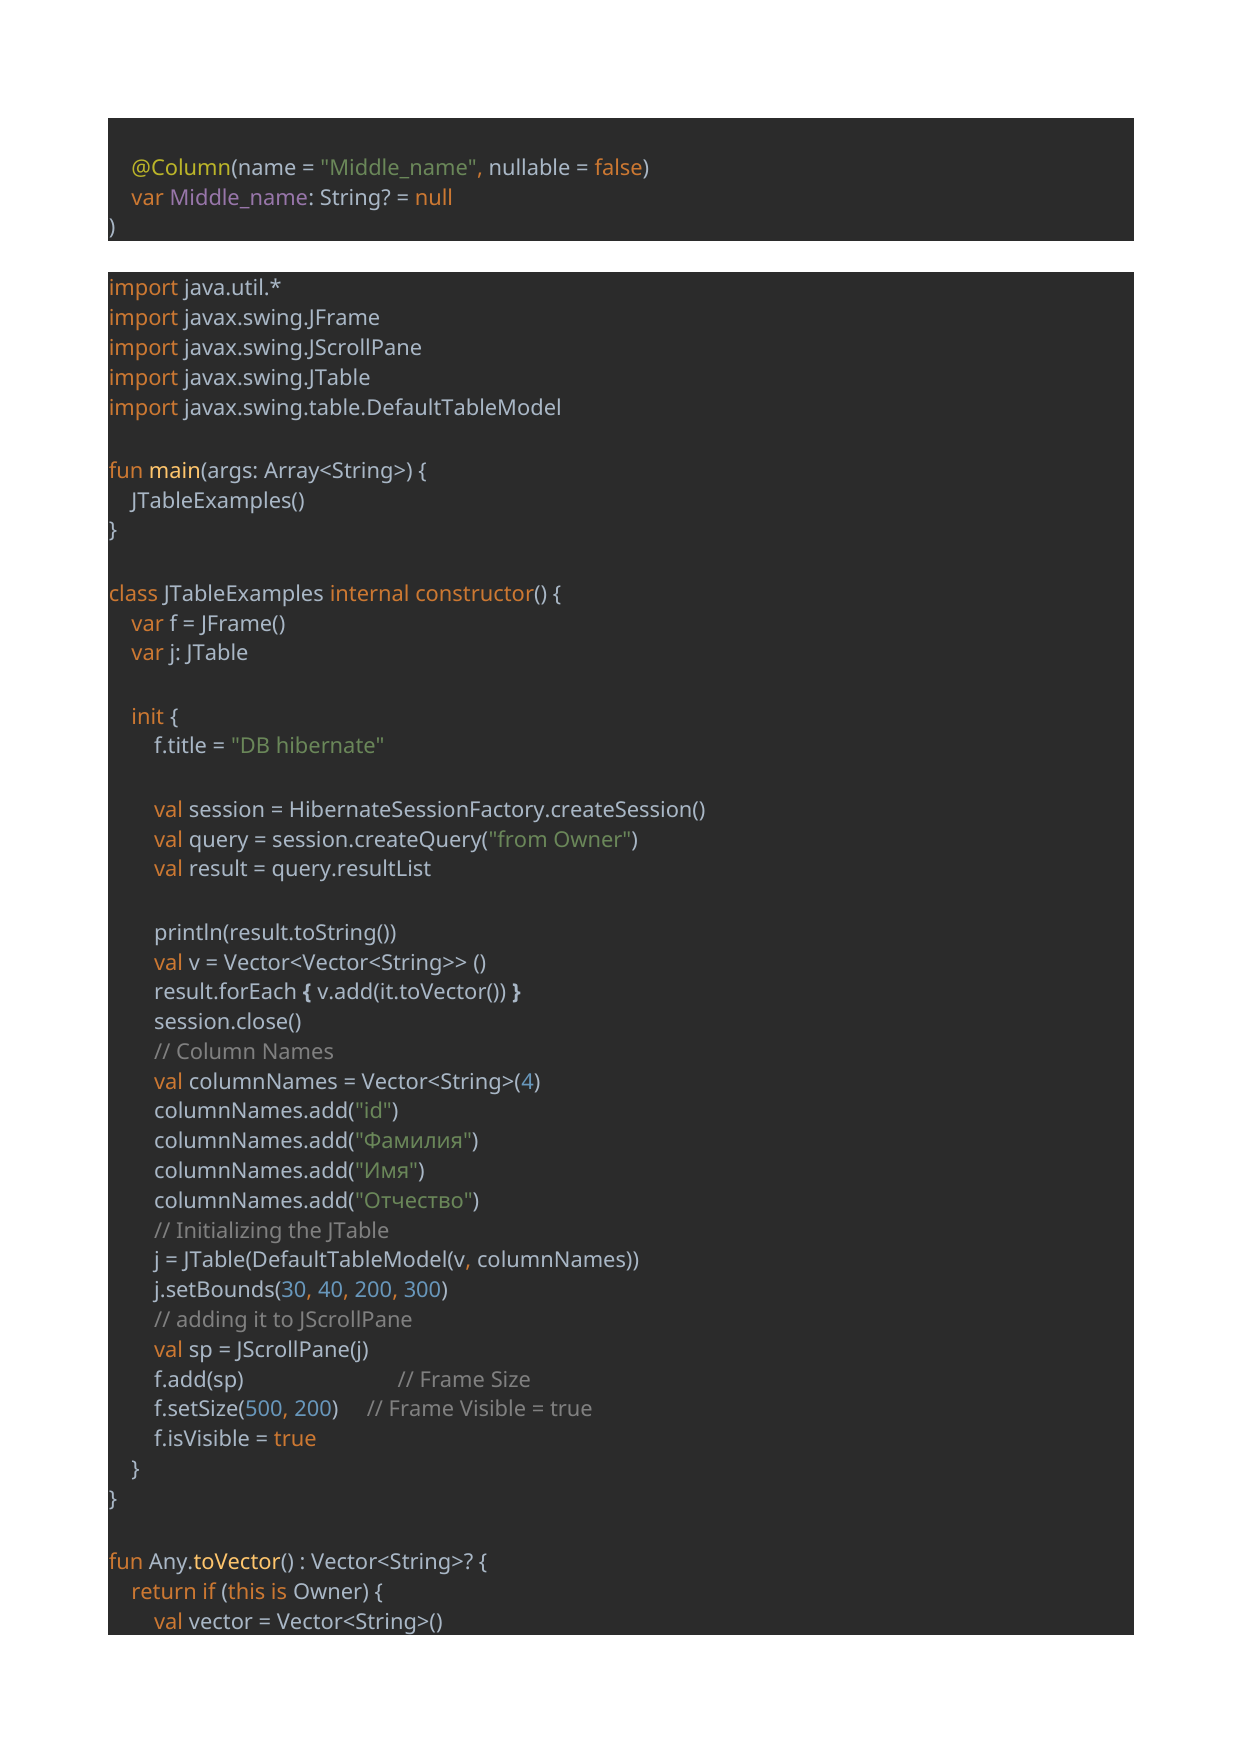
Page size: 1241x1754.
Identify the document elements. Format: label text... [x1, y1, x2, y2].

text @Column(name = "Middle_name", nullable = false) var Middle_name: String? = null ) [108, 118, 1134, 241]
text import java.util.* import javax.swing.JFrame import javax.swing.JScrollPane import javax.swing.JTable import javax.swing.table.DefaultTableModel fun main(args: Array<String>) { JTableExamples() } class JTableExamples internal constructor() { var f = JFrame() var j: JTable init { f.title = "DB hibernate" val session = HibernateSessionFactory.createSession() val query = session.createQuery("from Owner") val result = query.resultList println(result.toString()) val v = Vector<Vector<String>> () result.forEach { v.add(it.toVector()) } session.close() // Column Names val columnNames = Vector<String>(4) columnNames.add("id") columnNames.add("Фамилия") columnNames.add("Имя") columnNames.add("Отчество") // Initializing the JTable j = JTable(DefaultTableModel(v, columnNames)) j.setBounds(30, 40, 200, 300) // adding it to JScrollPane val sp = JScrollPane(j) f.add(sp) // Frame Size f.setSize(500, 200) // Frame Visible = true f.isVisible = true } } fun Any.toVector() : Vector<String>? { return if (this is Owner) { val vector = Vector<String>() [108, 272, 1134, 1635]
